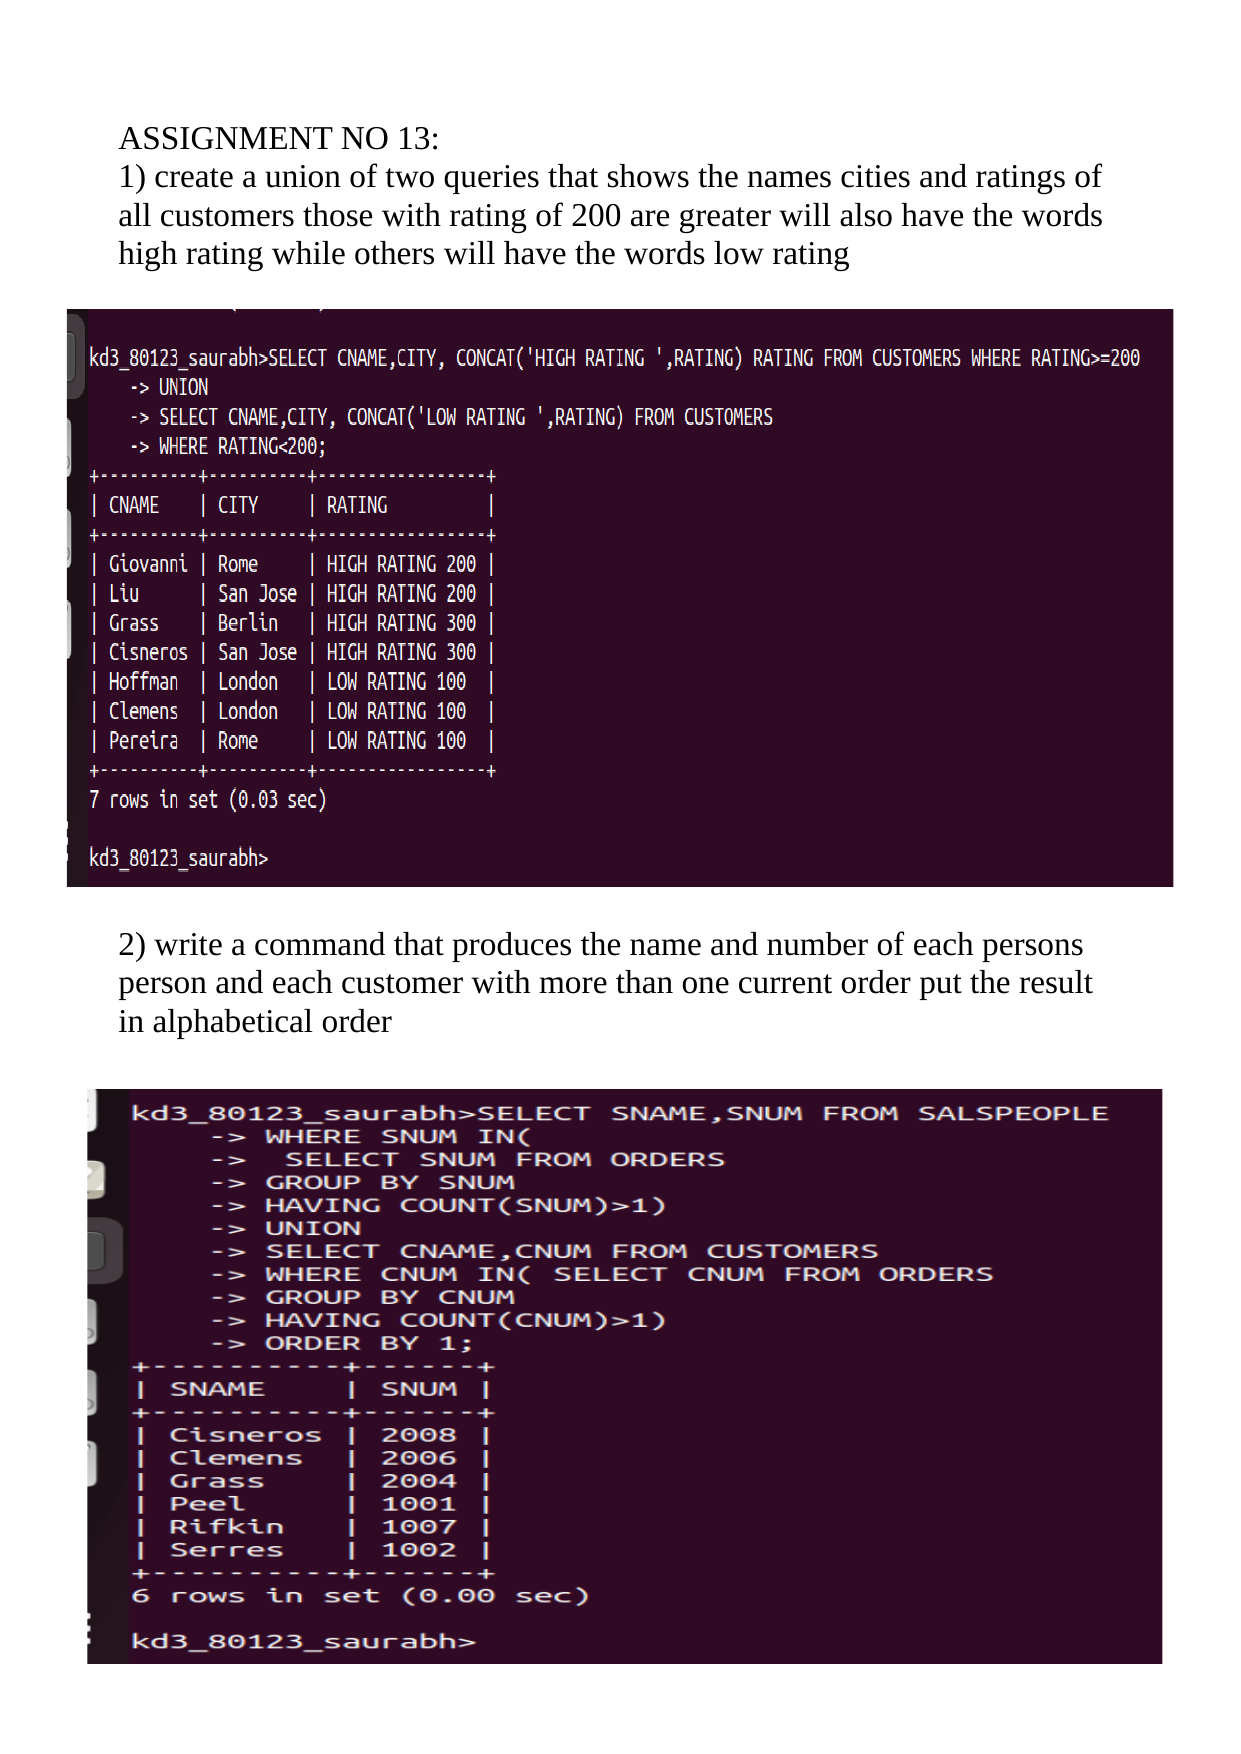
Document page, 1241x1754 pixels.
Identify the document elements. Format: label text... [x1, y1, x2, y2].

picture [87, 1089, 1163, 1664]
text 2) write a command that produces the name and number of each persons person and each customer with more than one current order put the result in alphabetical order [118, 924, 1122, 1039]
text ASSIGNMENT NO 13: [118, 118, 1122, 156]
text 1) create a union of two queries that shows the names cities and ratings of all customers those with rating of 200 are greater will also have the words high rating while others will have the words low rating [118, 156, 1122, 271]
picture [66, 309, 1174, 887]
